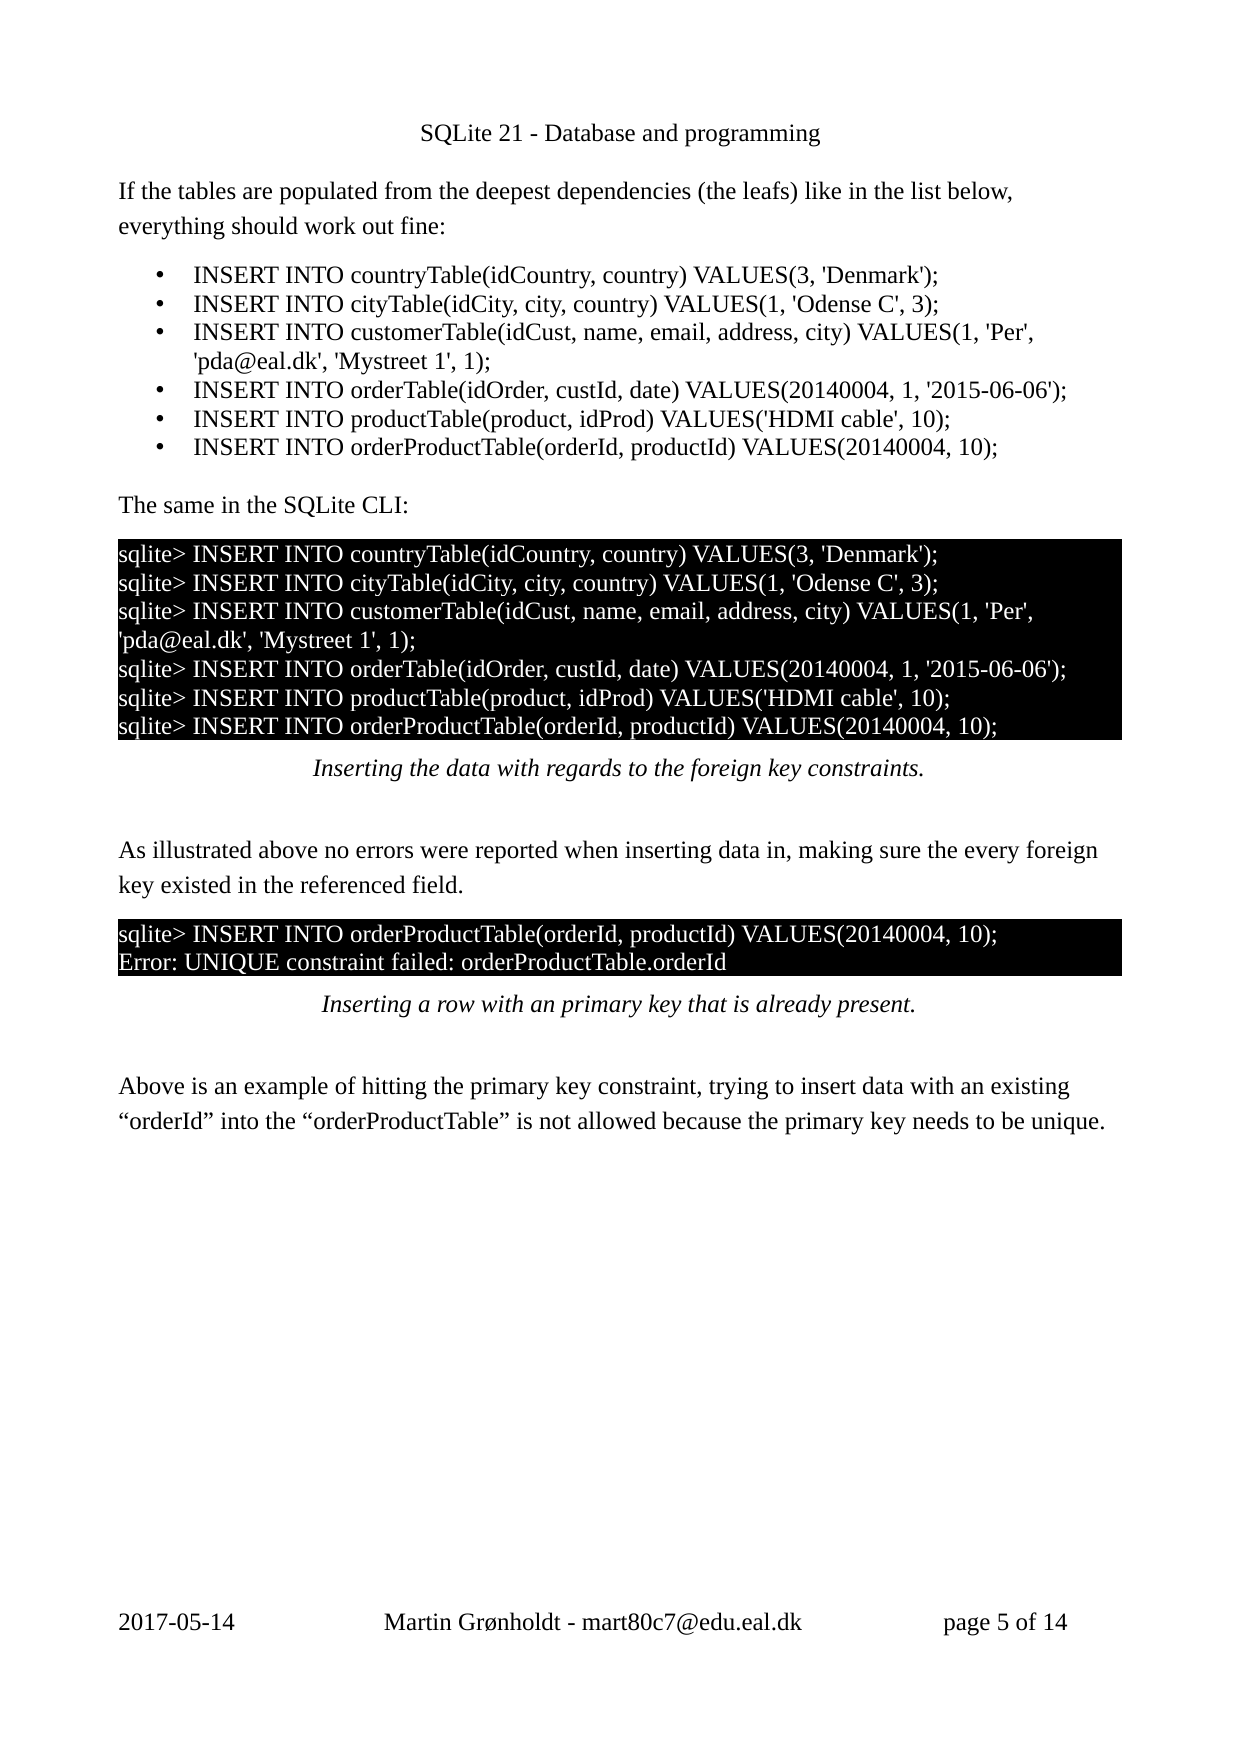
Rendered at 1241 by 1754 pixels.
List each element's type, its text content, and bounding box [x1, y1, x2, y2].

list INSERT INTO cityTable(idCity, city, country) VALUES(1, 'Odense C', 3); [156, 289, 1122, 317]
text Inserting a row with an primary key that is already present. [118, 989, 1122, 1017]
list INSERT INTO productTable(product, idProd) VALUES('HDMI cable', 10); [156, 404, 1122, 432]
text Above is an example of hitting the primary key constraint, trying to insert data with an existing “orderId” into the “orderProductTable” is not allowed because the primary key needs to be unique. [118, 1071, 1122, 1134]
text As illustrated above no errors were reported when inserting data in, making sure the every foreign key existed in the referenced field. [118, 835, 1122, 898]
list INSERT INTO orderProductTable(orderId, productId) VALUES(20140004, 10); [156, 432, 1122, 461]
list INSERT INTO orderTable(idOrder, custId, date) VALUES(20140004, 1, '2015-06-06'); [156, 375, 1122, 404]
text Inserting the data with regards to the foreign key constraints. [118, 753, 1122, 781]
text sqlite> INSERT INTO orderProductTable(orderId, productId) VALUES(20140004, 10); Error: UNIQUE constraint failed: orderProductTable.orderId [118, 919, 1122, 976]
list INSERT INTO customerTable(idCust, name, email, address, city) VALUES(1, 'Per', 'pda@eal.dk', 'Mystreet 1', 1); [156, 317, 1122, 375]
list INSERT INTO countryTable(idCountry, country) VALUES(3, 'Denmark'); [156, 260, 1122, 289]
text If the tables are populated from the deepest dependencies (the leafs) like in the list below, everything should work out fine: [118, 176, 1122, 239]
text The same in the SQLite CLI: [118, 490, 1122, 519]
text sqlite> INSERT INTO countryTable(idCountry, country) VALUES(3, 'Denmark'); sqlite> INSERT INTO cityTable(idCity, city, country) VALUES(1, 'Odense C', 3); sqlite> INSERT INTO customerTable(idCust, name, email, address, city) VALUES(1, 'Per', 'pda@eal.dk', 'Mystreet 1', 1); sqlite> INSERT INTO orderTable(idOrder, custId, date) VALUES(20140004, 1, '2015-06-06'); sqlite> INSERT INTO productTable(product, idProd) VALUES('HDMI cable', 10); sqlite> INSERT INTO orderProductTable(orderId, productId) VALUES(20140004, 10); [118, 539, 1122, 740]
